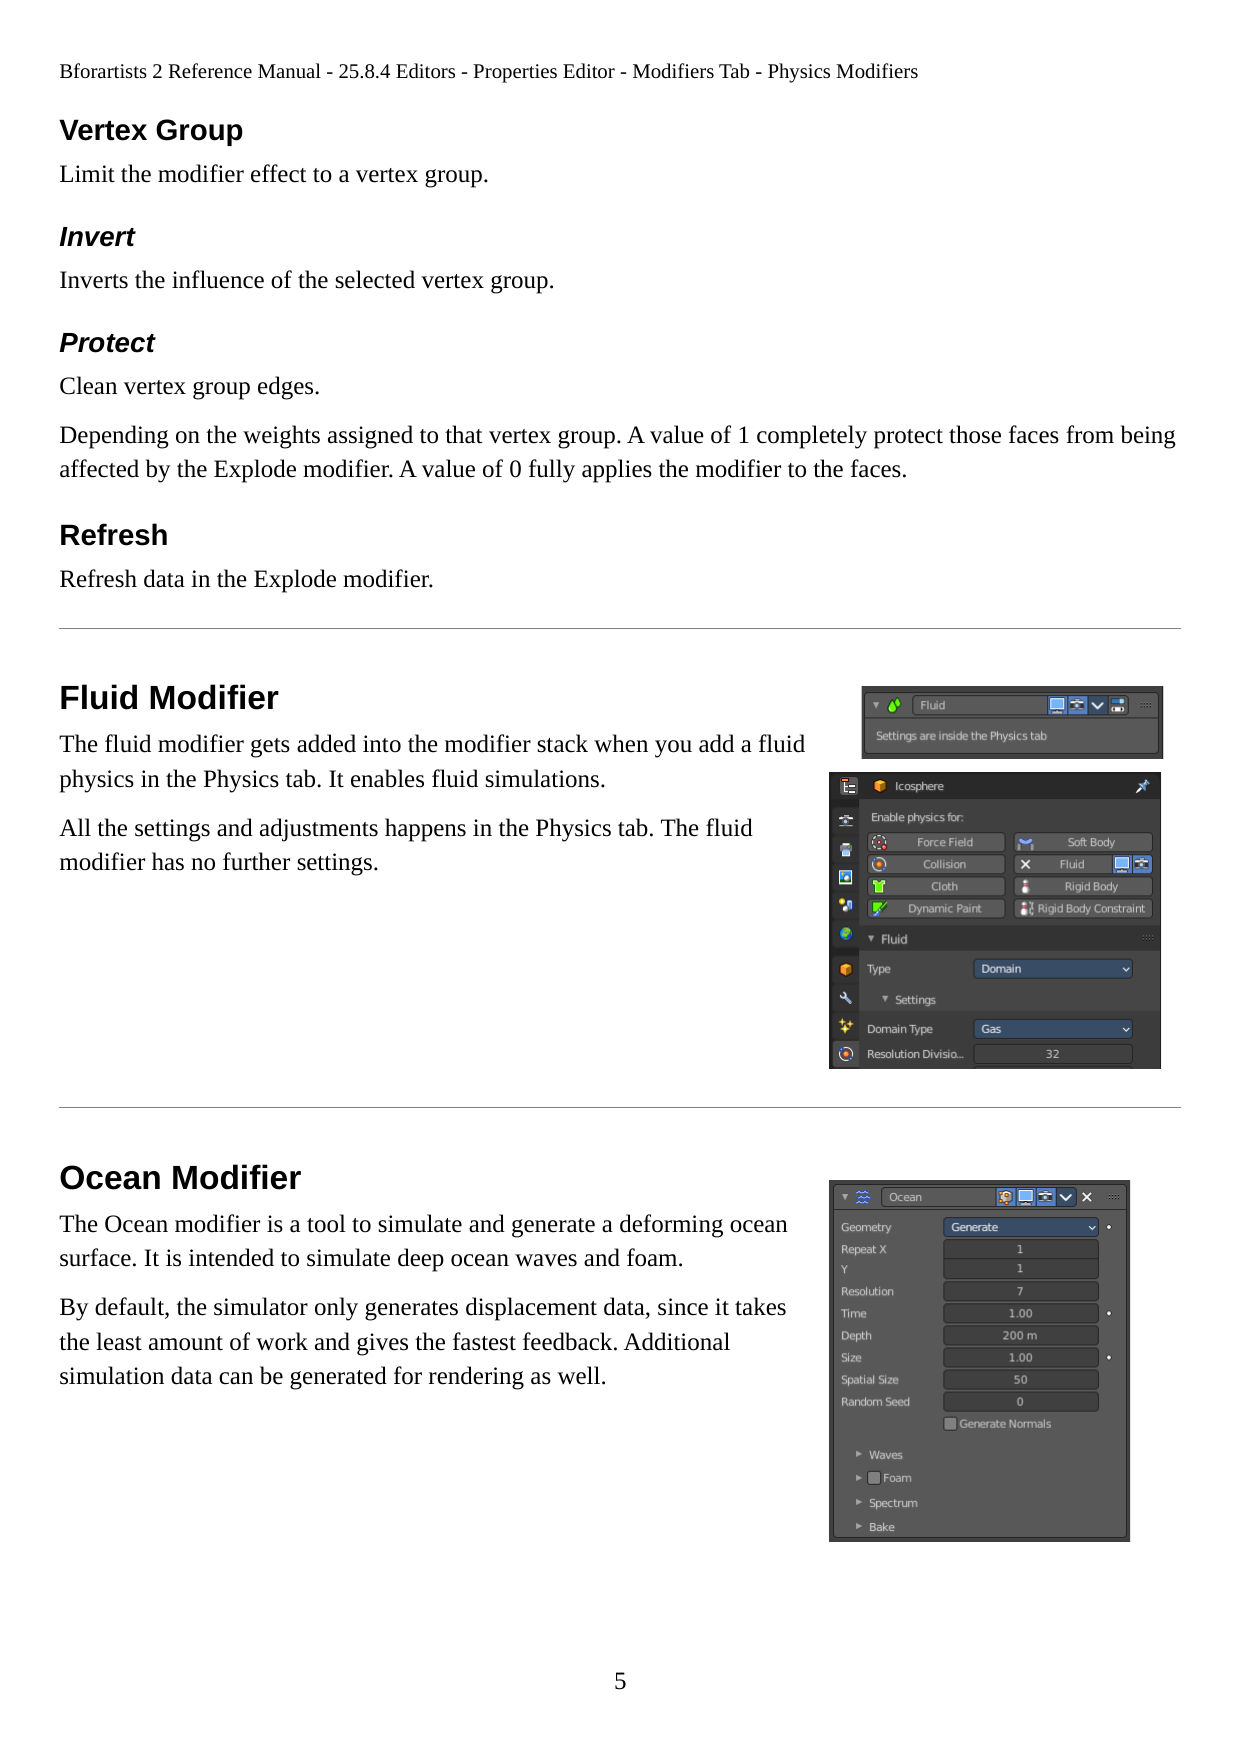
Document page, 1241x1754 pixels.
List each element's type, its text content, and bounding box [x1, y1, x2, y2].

picture [861, 686, 1164, 759]
subtitle Invert [59, 220, 1181, 252]
picture [829, 1180, 1131, 1542]
subtitle Protect [59, 326, 1181, 358]
text Clean vertex group edges. [59, 371, 1181, 399]
text Inverts the influence of the selected vertex group. [59, 265, 1181, 293]
text By default, the simulator only generates displacement data, since it takes the least amount of work and gives the fastest feedback. Additional simulation data can be generated for rendering as well. [59, 1292, 829, 1390]
text [1131, 1209, 1181, 1272]
subtitle Fluid Modifier [59, 678, 1181, 717]
text The fluid modifier gets added into the modifier stack when you add a fluid physics in the Physics tab. It enables fluid simulations. [59, 729, 1181, 793]
text Limit the modifier effect to a vertex group. [59, 159, 1181, 188]
picture [829, 772, 1162, 1069]
subtitle Refresh [59, 518, 1181, 552]
text All the settings and adjustments happens in the Physics tab. The fluid modifier has no further settings. [59, 813, 829, 876]
text [1131, 1292, 1181, 1390]
subtitle Ocean Modifier [59, 1158, 1181, 1196]
subtitle Vertex Group [59, 113, 1181, 146]
text Refresh data in the Explode modifier. [59, 564, 1181, 593]
text The Ocean modifier is a tool to simulate and generate a deforming ocean surface. It is intended to simulate deep ocean waves and foam. [59, 1209, 829, 1272]
text Depending on the weights assigned to that vertex group. A value of 1 completely protect those faces from being affected by the Explode modifier. A value of 0 fully applies the modifier to the faces. [59, 420, 1181, 483]
